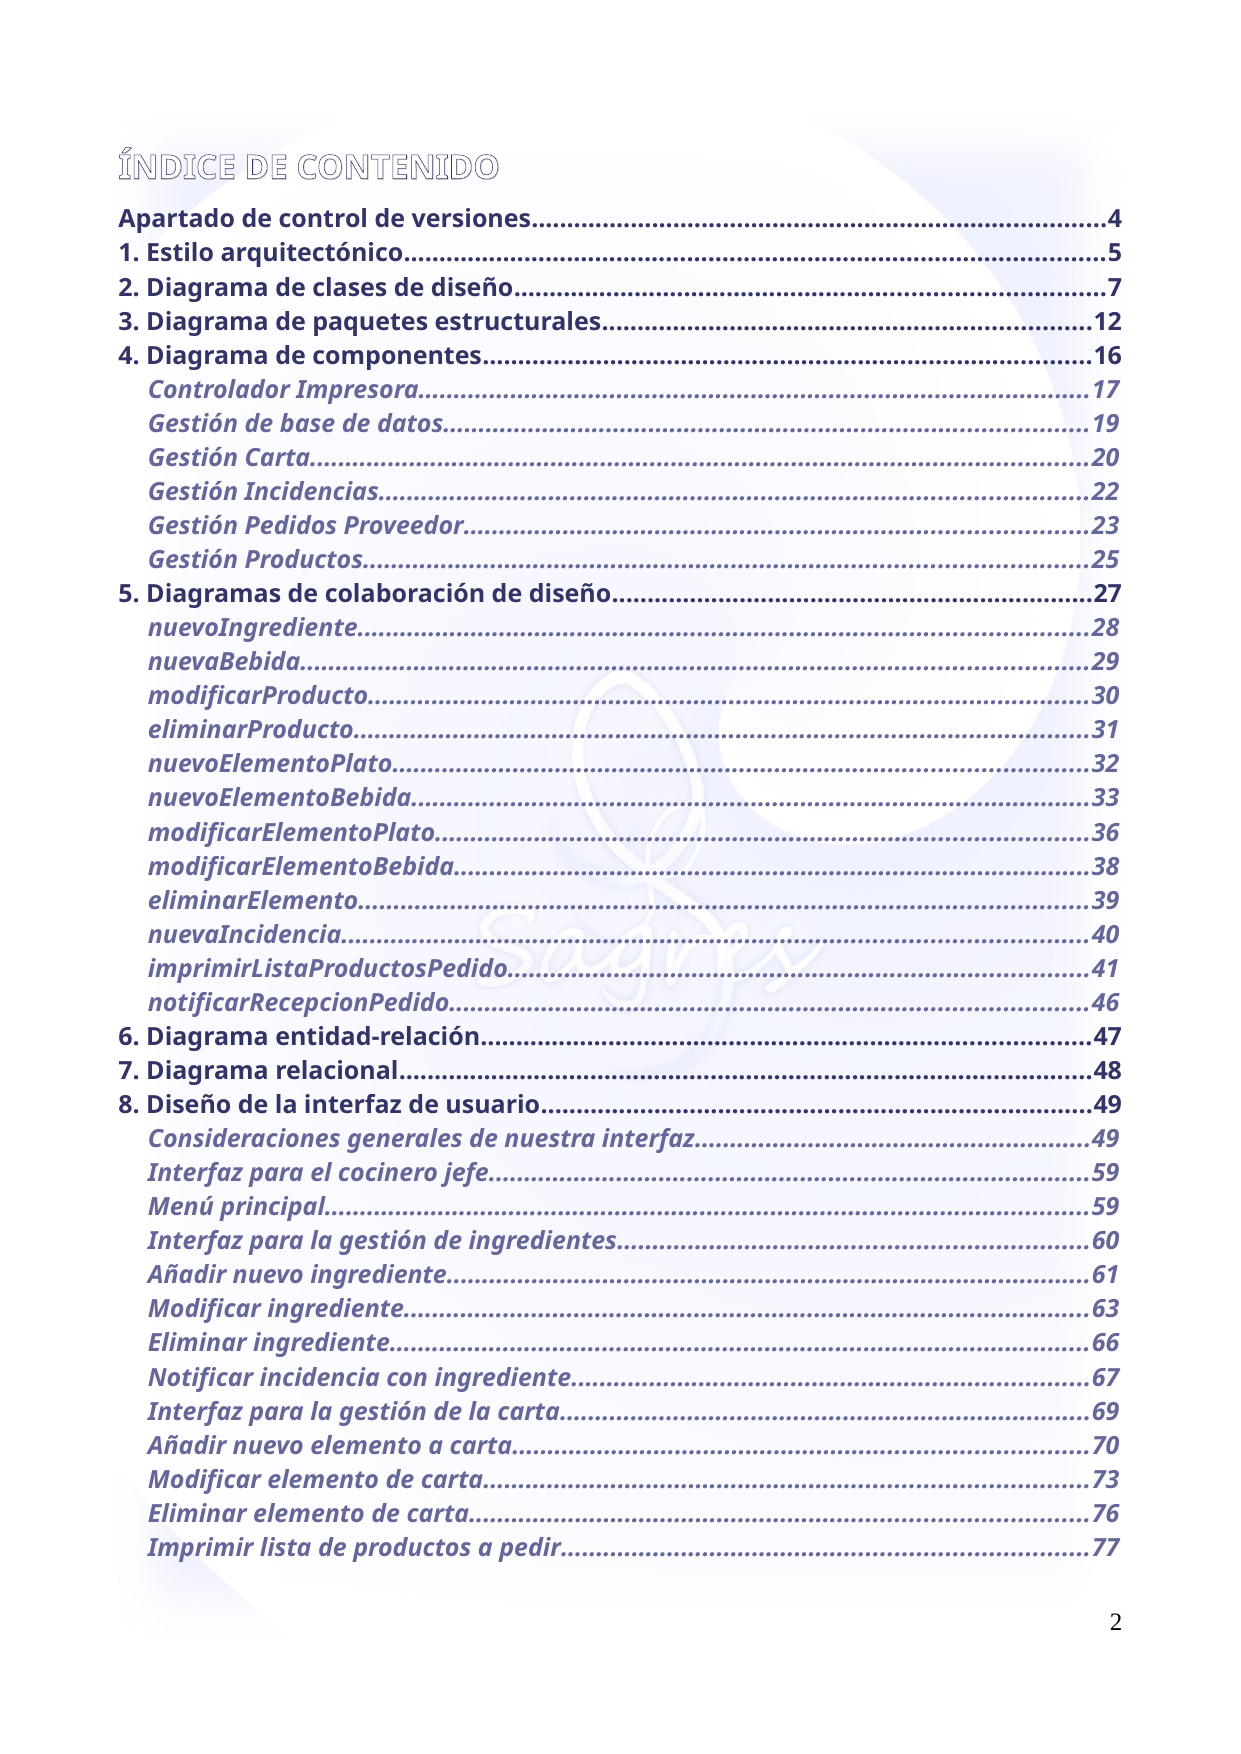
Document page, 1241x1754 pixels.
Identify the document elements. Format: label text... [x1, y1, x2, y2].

text Gestión Pedidos Proveedor 23 [148, 508, 1122, 542]
text nuevoElementoBebida 33 [148, 780, 1122, 814]
picture [118, 610, 148, 1018]
text modificarElementoBebida 38 [148, 848, 1122, 882]
text 4. Diagrama de componentes 16 [118, 337, 1122, 371]
subtitle Índice de contenido [118, 143, 1122, 188]
text 8. Diseño de la interfaz de usuario 49 [118, 1087, 1122, 1121]
text Interfaz para el cocinero jefe 59 [148, 1155, 1122, 1189]
text nuevoElementoPlato 32 [148, 746, 1122, 780]
text nuevoIngrediente 28 [148, 610, 1122, 644]
picture [118, 118, 1122, 143]
text Gestión de base de datos 19 [148, 405, 1122, 439]
text eliminarProducto 31 [148, 712, 1122, 746]
text 3. Diagrama de paquetes estructurales 12 [118, 303, 1122, 337]
text Eliminar ingrediente 66 [148, 1325, 1122, 1359]
text Imprimir lista de productos a pedir 77 [148, 1529, 1122, 1563]
text eliminarElemento 39 [148, 882, 1122, 916]
text 1. Estilo arquitectónico 5 [118, 235, 1122, 269]
text Apartado de control de versiones 4 [118, 201, 1122, 235]
text nuevaBebida 29 [148, 644, 1122, 678]
text modificarElementoPlato 36 [148, 814, 1122, 848]
text Eliminar elemento de carta 76 [148, 1495, 1122, 1529]
text Consideraciones generales de nuestra interfaz 49 [148, 1121, 1122, 1155]
text nuevaIncidencia 40 [148, 916, 1122, 950]
text Interfaz para la gestión de la carta 69 [148, 1393, 1122, 1427]
text Añadir nuevo elemento a carta 70 [148, 1427, 1122, 1461]
text Gestión Carta 20 [148, 439, 1122, 473]
text Menú principal 59 [148, 1189, 1122, 1223]
text 6. Diagrama entidad-relación 47 [118, 1018, 1122, 1053]
text Modificar ingrediente 63 [148, 1291, 1122, 1325]
text Notificar incidencia con ingrediente 67 [148, 1359, 1122, 1393]
text modificarProducto 30 [148, 678, 1122, 712]
text Gestión Productos 25 [148, 542, 1122, 576]
text Añadir nuevo ingrediente 61 [148, 1257, 1122, 1291]
text 2. Diagrama de clases de diseño 7 [118, 269, 1122, 303]
text Interfaz para la gestión de ingredientes 60 [148, 1223, 1122, 1257]
text Modificar elemento de carta 73 [148, 1461, 1122, 1495]
text 7. Diagrama relacional 48 [118, 1053, 1122, 1087]
picture [118, 371, 148, 576]
text Gestión Incidencias 22 [148, 473, 1122, 508]
text notificarRecepcionPedido 46 [148, 984, 1122, 1018]
picture [118, 188, 1122, 201]
text 5. Diagramas de colaboración de diseño 27 [118, 576, 1122, 610]
text Controlador Impresora 17 [148, 371, 1122, 405]
picture [118, 1121, 1122, 1636]
text imprimirListaProductosPedido 41 [148, 950, 1122, 984]
